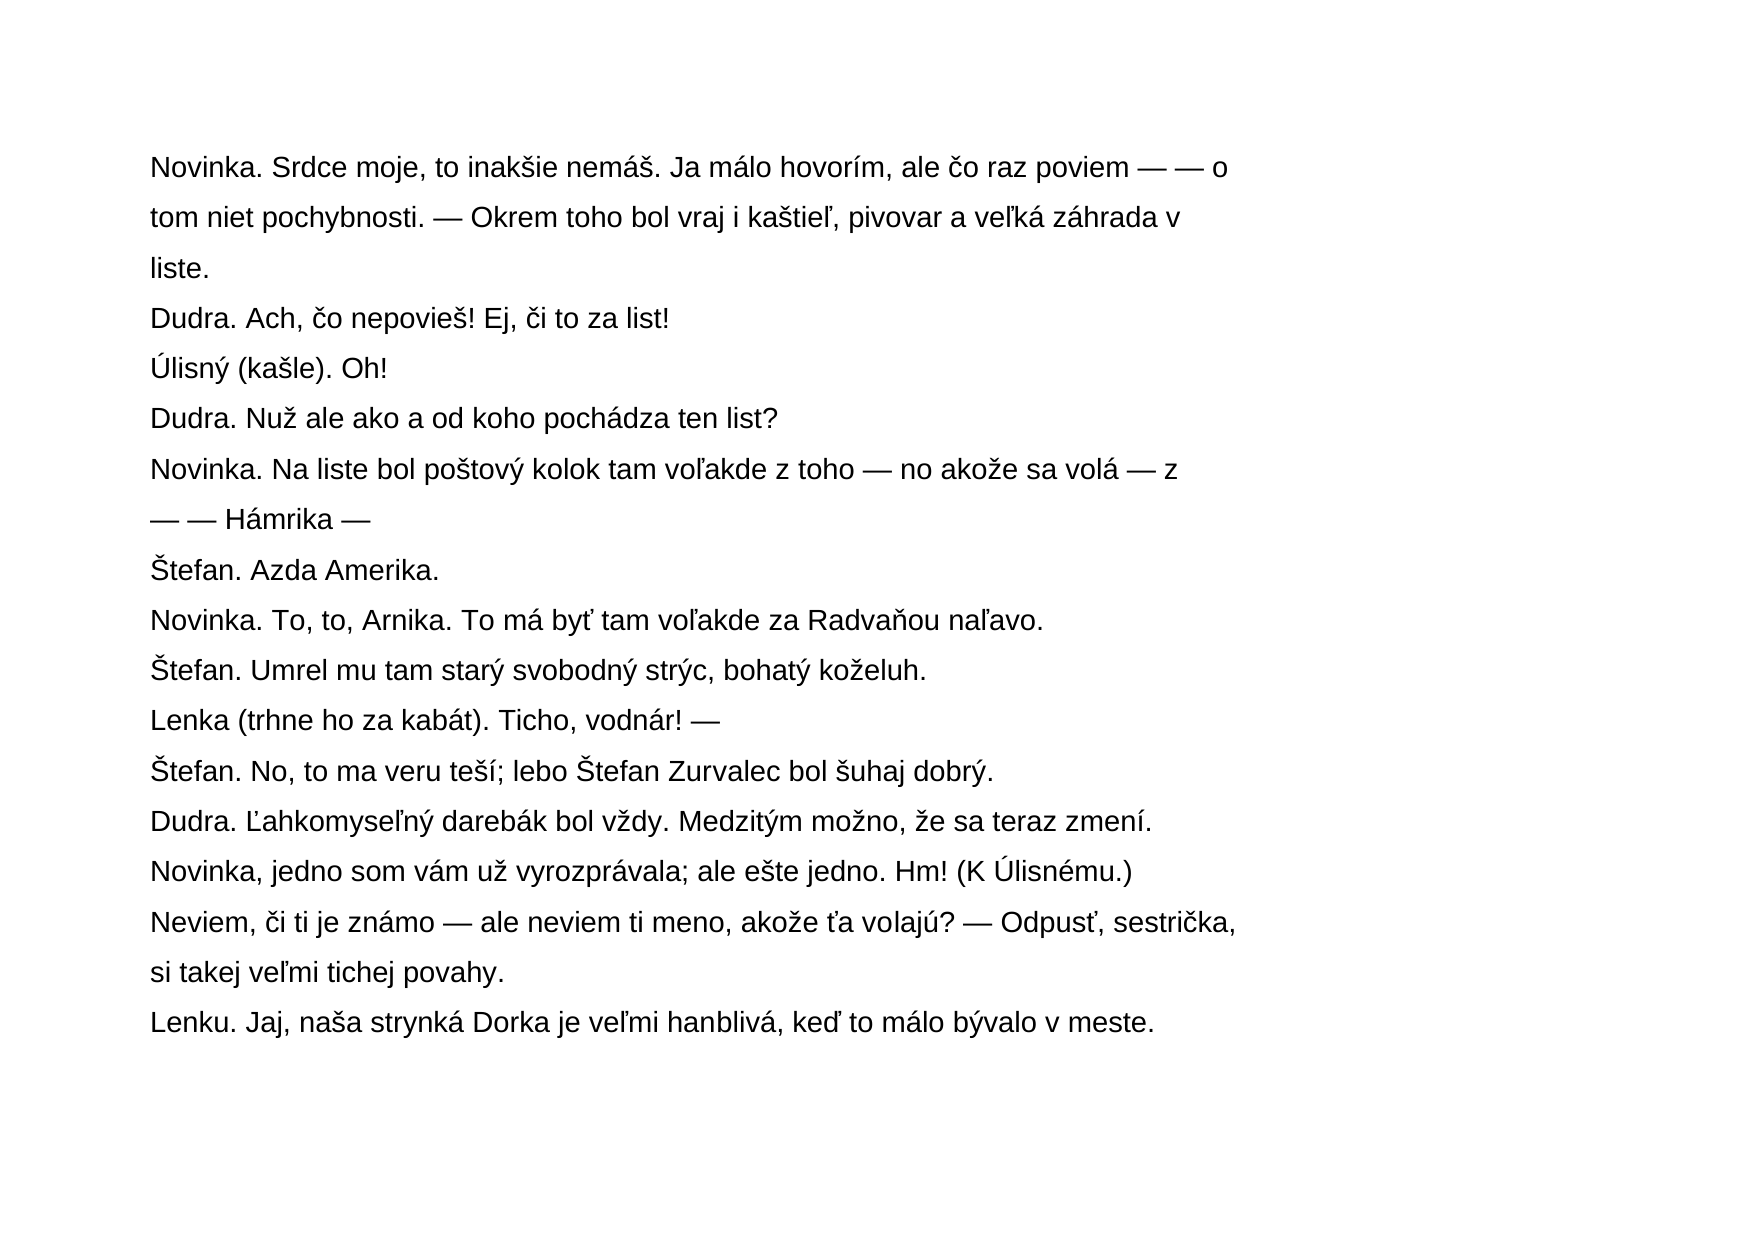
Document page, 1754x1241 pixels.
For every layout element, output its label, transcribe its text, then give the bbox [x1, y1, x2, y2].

text Dudra. Ľahkomyseľný darebák bol vždy. Medzitým možno, že sa teraz zmení. [150, 804, 1243, 838]
text Novinka. Na liste bol poštový kolok tam voľakde z toho — no akože sa volá — z — — Hámrika — [150, 452, 1243, 536]
text Úlisný (kašle). Oh! [150, 351, 1243, 385]
text Dudra. Nuž ale ako a od koho pochádza ten list? [150, 402, 1243, 435]
text Lenku. Jaj, naša strynká Dorka je veľmi han­blivá, keď to málo bývalo v meste. [150, 1005, 1243, 1039]
text Novinka. To, to, Arnika. To má byť tam voľakde za Radvaňou naľavo. [150, 603, 1243, 636]
text Štefan. No, to ma veru teší; lebo Štefan Zur­valec bol šuhaj dobrý. [150, 754, 1243, 787]
text Dudra. Ach, čo nepovieš! Ej, či to za list! [150, 301, 1243, 334]
text Novinka, jedno som vám už vyrozprávala; ale ešte jedno. Hm! (K Úlisnému.) Neviem, či ti je známo — ale neviem ti meno, akože ťa vo­lajú? — Odpusť, sestrička, si takej veľmi tichej povahy. [150, 854, 1243, 988]
text Štefan. Umrel mu tam starý svobodný strýc, bohatý koželuh. [150, 653, 1243, 687]
text Lenka (trhne ho za kabát). Ticho, vodnár! — [150, 703, 1243, 737]
text Štefan. Azda Amerika. [150, 552, 1243, 586]
text Novinka. Srdce moje, to inakšie nemáš. Ja málo hovorím, ale čo raz poviem — — o tom niet pochybnosti. — Okrem toho bol vraj i kaštieľ, pivovar a veľká záhrada v liste. [150, 150, 1243, 284]
